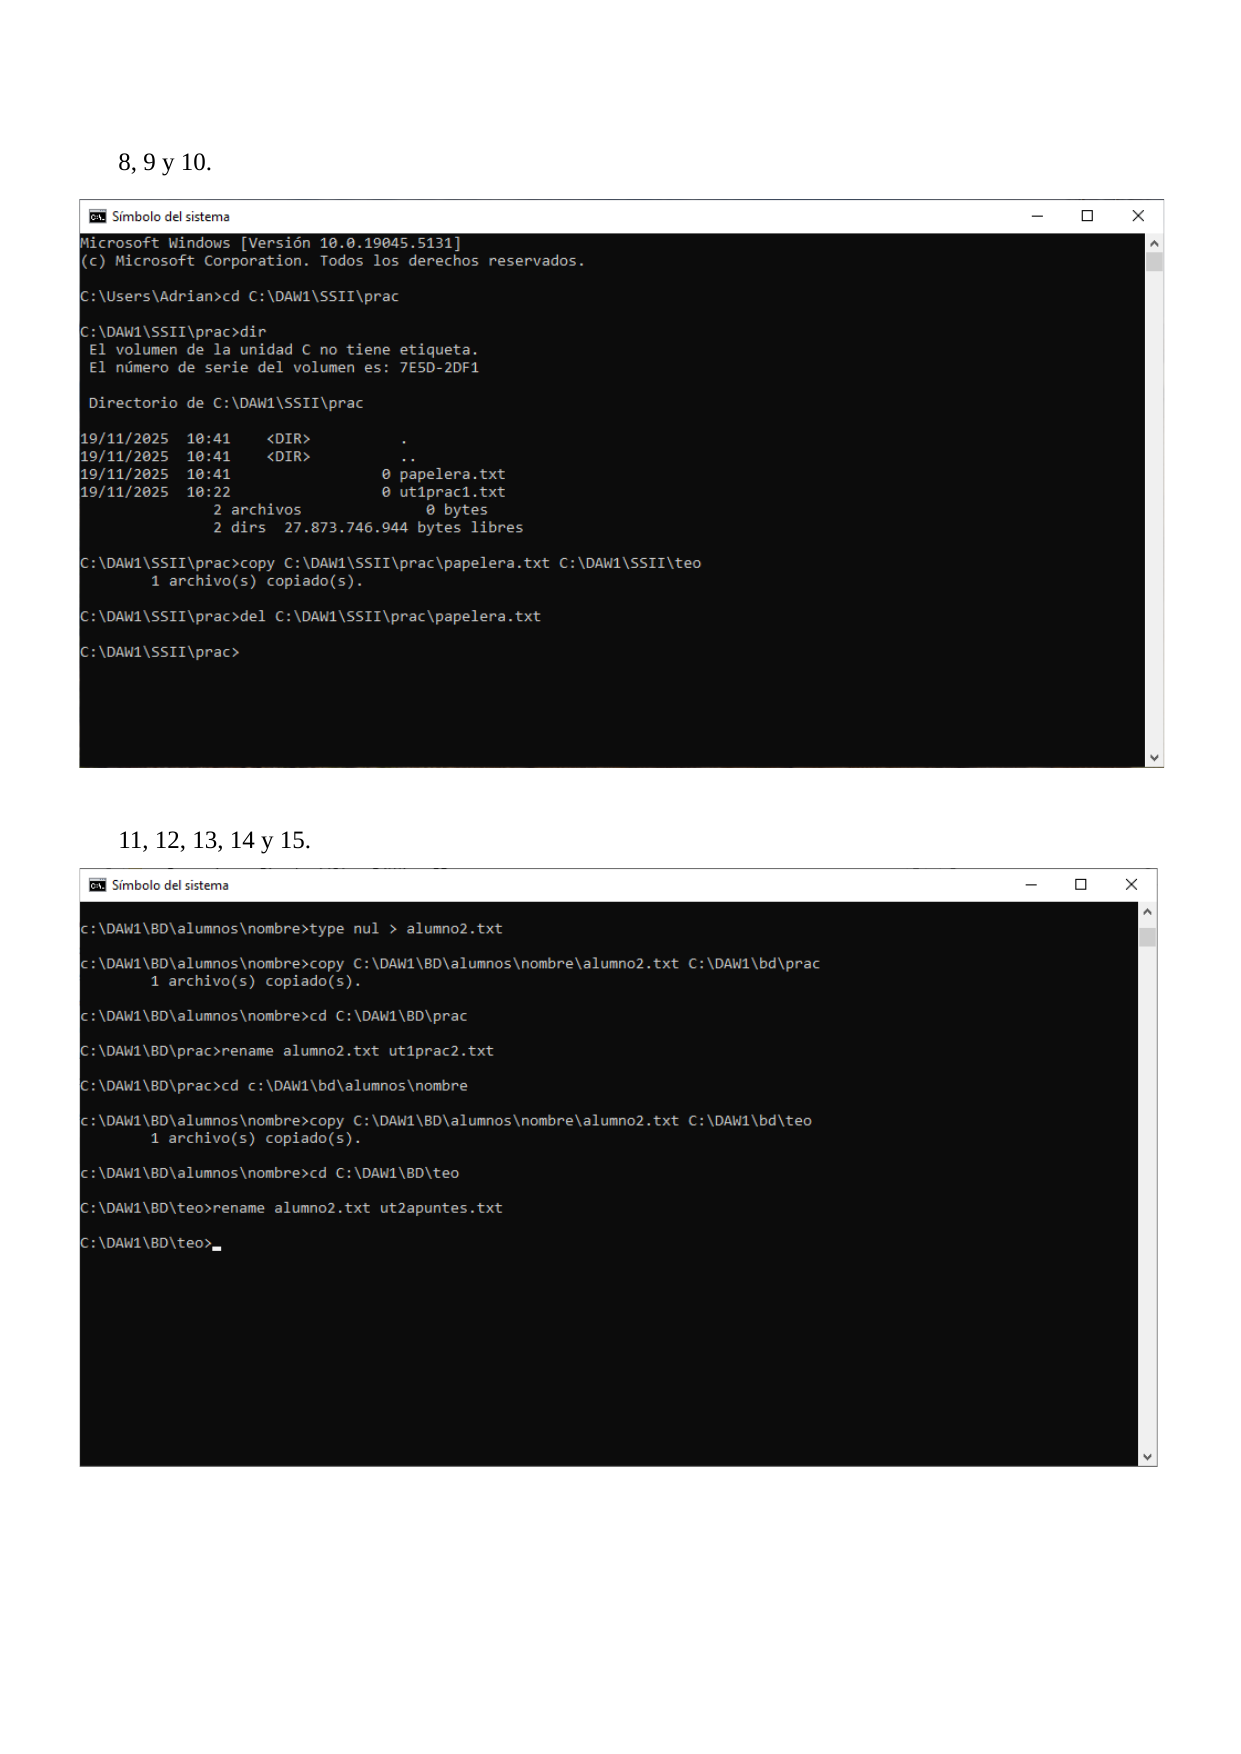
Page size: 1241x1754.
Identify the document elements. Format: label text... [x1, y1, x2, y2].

picture [79, 868, 1158, 1467]
picture [79, 199, 1165, 768]
text 11, 12, 13, 14 y 15. [118, 825, 1122, 853]
text 8, 9 y 10. [118, 147, 1122, 176]
